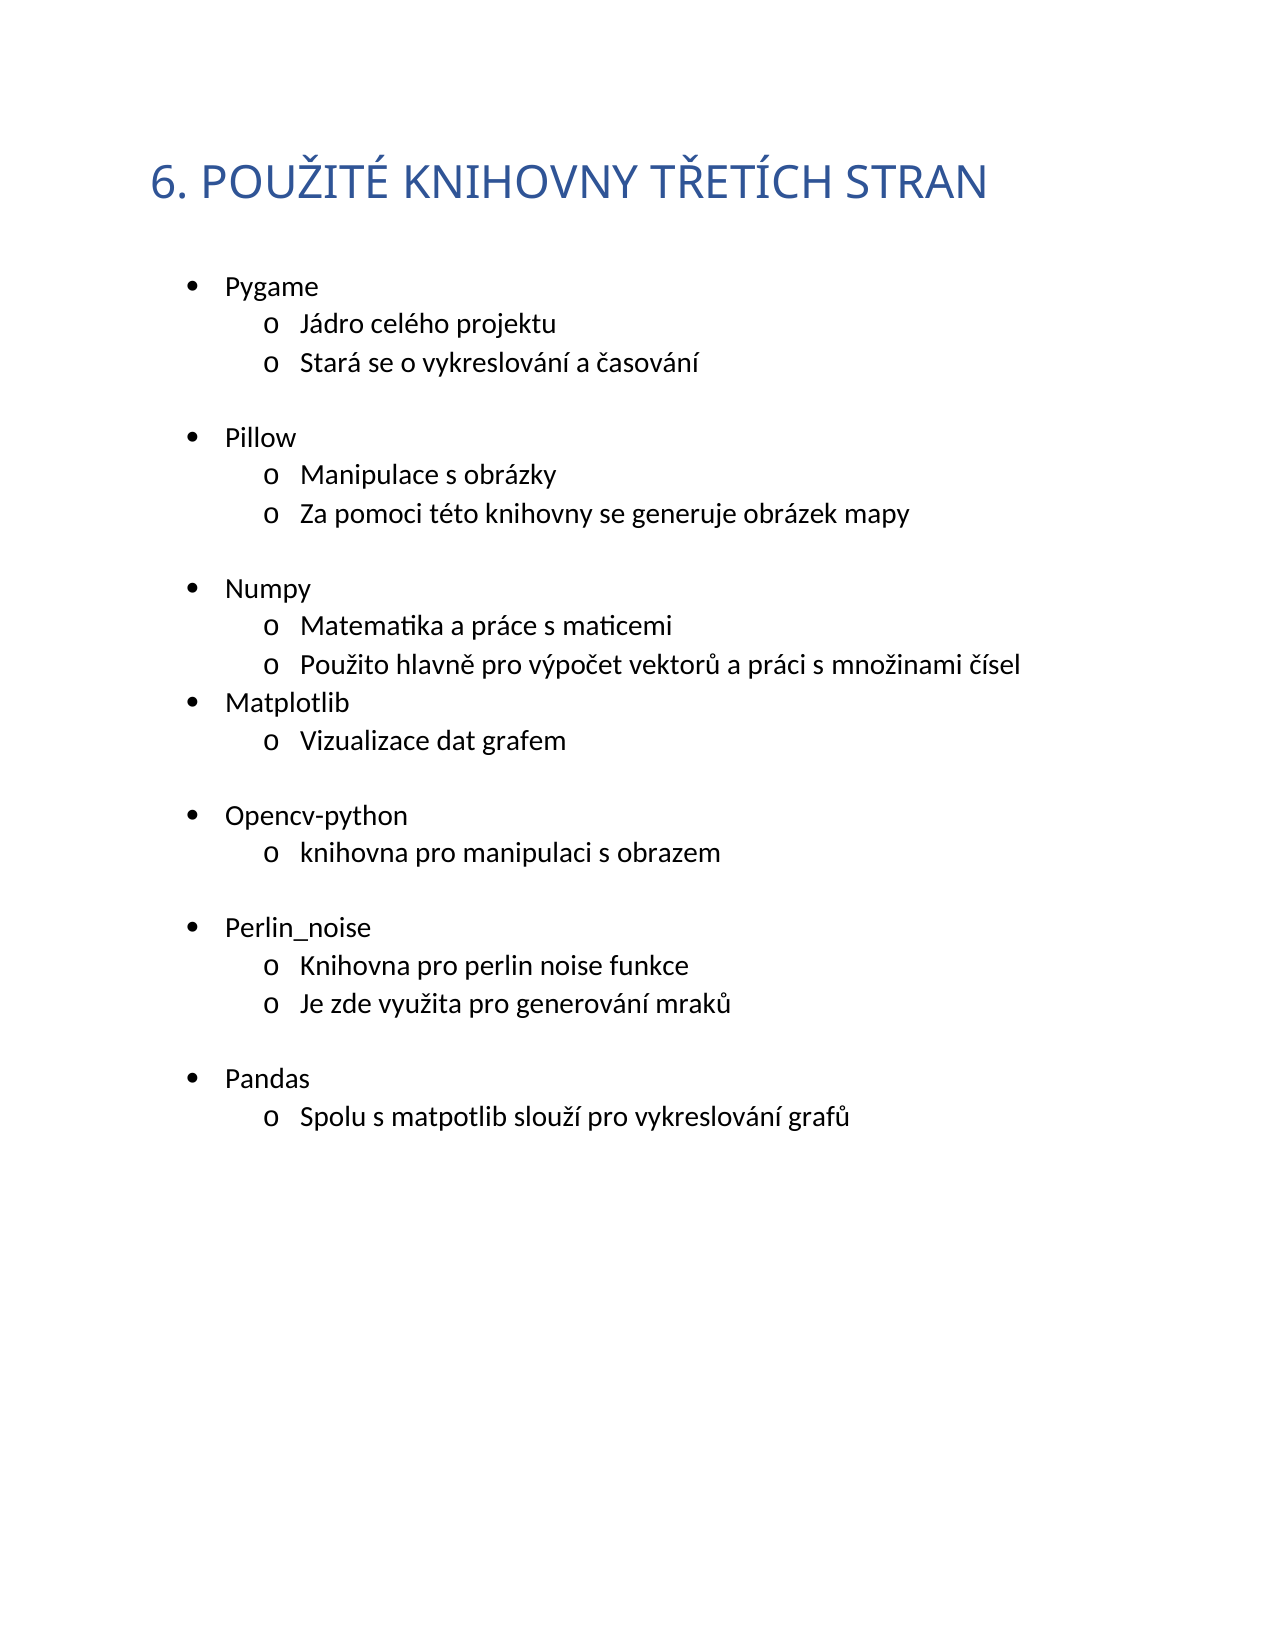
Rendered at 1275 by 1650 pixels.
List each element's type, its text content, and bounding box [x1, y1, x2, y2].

list Numpy [187, 571, 1125, 606]
list Vizualizace dat grafem [262, 722, 1125, 759]
list Jádro celého projektu [262, 305, 1125, 342]
list Za pomoci této knihovny se generuje obrázek mapy [262, 495, 1125, 532]
list Je zde využita pro generování mraků [262, 985, 1125, 1022]
list Opencv-python [187, 797, 1125, 833]
list knihovna pro manipulaci s obrazem [262, 834, 1125, 871]
subtitle 6. POUŽITÉ KNIHOVNY TŘETÍCH STRAN [150, 150, 1125, 212]
list Spolu s matpotlib slouží pro vykreslování grafů [262, 1098, 1125, 1135]
list Pandas [187, 1061, 1125, 1096]
list Pygame [187, 268, 1125, 304]
list Perlin_noise [187, 909, 1125, 945]
list Stará se o vykreslování a časování [262, 344, 1125, 381]
list Matplotlib [187, 684, 1125, 720]
list Knihovna pro perlin noise funkce [262, 947, 1125, 984]
list Manipulace s obrázky [262, 456, 1125, 493]
list Matematika a práce s maticemi [262, 607, 1125, 644]
list Použito hlavně pro výpočet vektorů a práci s množinami čísel [262, 646, 1125, 683]
list Pillow [187, 419, 1125, 455]
